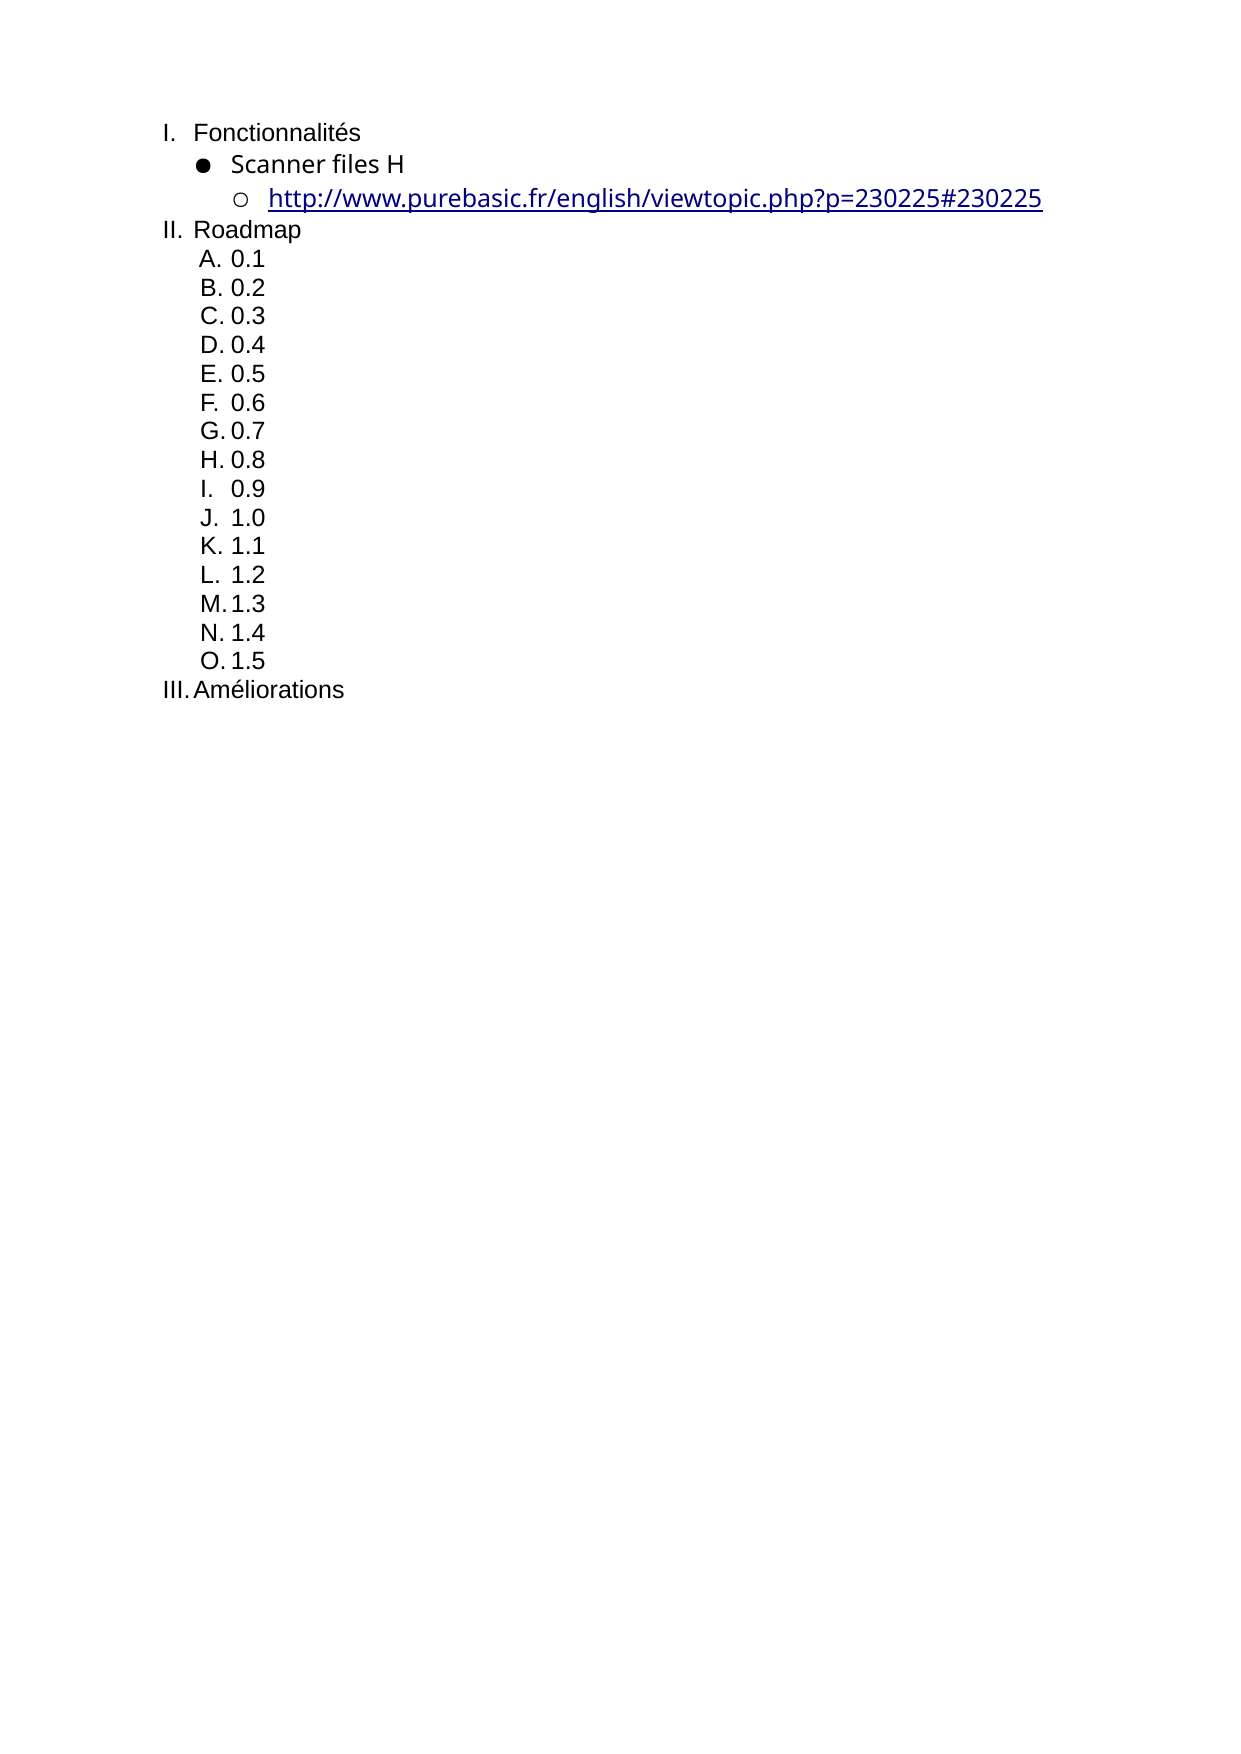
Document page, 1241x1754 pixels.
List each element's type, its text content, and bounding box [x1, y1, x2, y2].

list 1.4 [193, 617, 1122, 646]
list 1.5 [193, 646, 1122, 675]
list 0.4 [193, 330, 1122, 359]
list Améliorations [156, 675, 1122, 704]
list 0.7 [193, 416, 1122, 445]
list 1.1 [193, 531, 1122, 560]
list 0.6 [193, 387, 1122, 416]
list 1.0 [193, 502, 1122, 531]
list 0.1 [193, 244, 1122, 272]
list 1.3 [193, 589, 1122, 617]
list 0.9 [193, 474, 1122, 502]
list 0.2 [193, 272, 1122, 301]
list Fonctionnalités [156, 118, 1122, 147]
list 0.8 [193, 445, 1122, 474]
list http://www.purebasic.fr/english/viewtopic.php?p=230225#230225 [231, 181, 1122, 215]
list 1.2 [193, 560, 1122, 589]
list 0.5 [193, 359, 1122, 387]
list Scanner files H [193, 147, 1122, 181]
list Roadmap [156, 215, 1122, 244]
list 0.3 [193, 301, 1122, 330]
